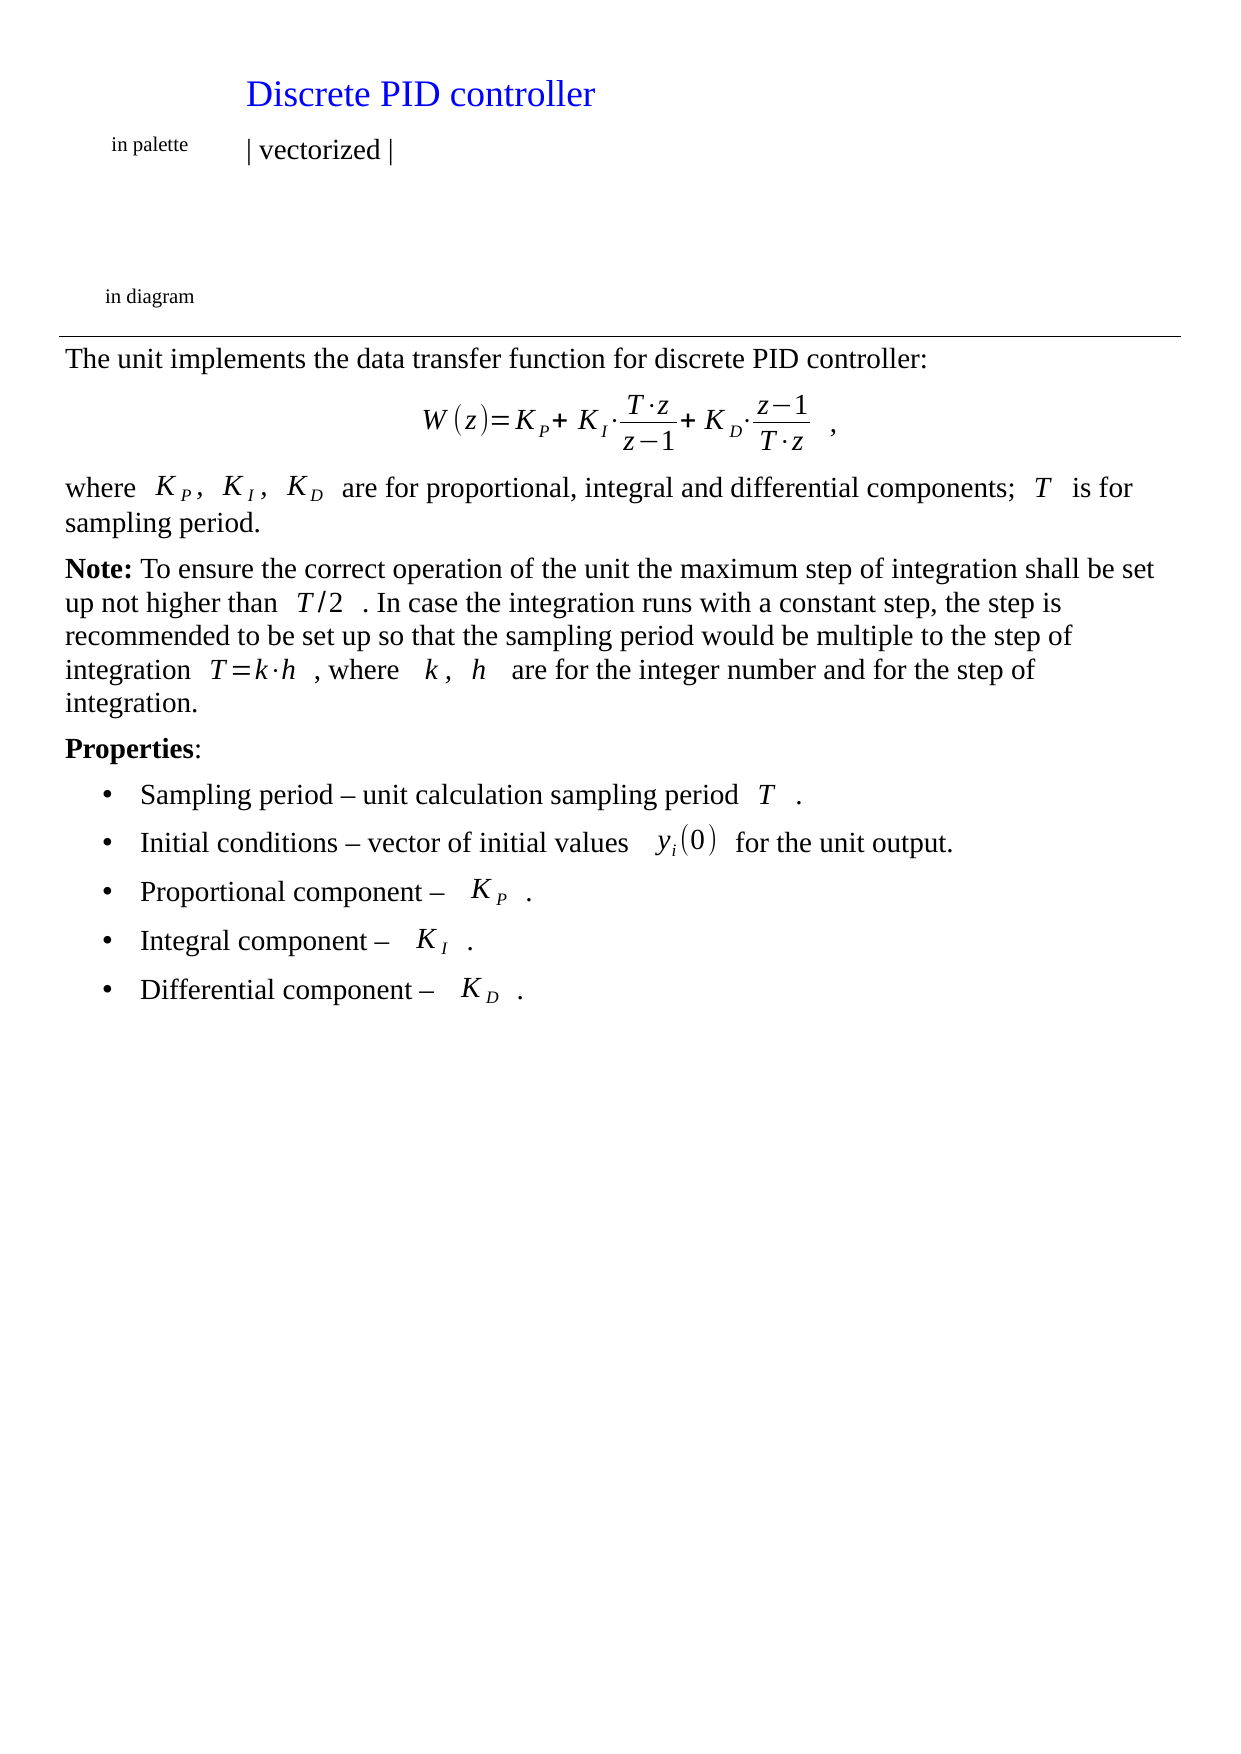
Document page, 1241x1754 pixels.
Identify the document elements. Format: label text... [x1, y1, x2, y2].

table_header Discrete PID controller [240, 59, 1181, 127]
table_cell in diagram [59, 278, 240, 336]
table_cell [240, 184, 1181, 278]
table_cell | vectorized | [240, 127, 1181, 184]
table_header [59, 59, 240, 127]
table_cell [59, 184, 240, 278]
table_cell in palette [59, 127, 240, 184]
table_cell The unit implements the data transfer function for discrete PID controller: , whereare for proportional, integral and differential components;is for sampling period. Note: To ensure the correct operation of the unit the maximum step of integration shall be set up not higher than. In case the integration runs with a constant step, the step is recommended to be set up so that the sampling period would be multiple to the step of integration, where are for the integer number and for the step of integration. Properties: Sampling period – unit calculation sampling period. Initial conditions – vector of initial values for the unit output. Proportional component – . Integral component – . Differential component – . [59, 337, 1181, 1025]
table_cell [240, 278, 1181, 336]
